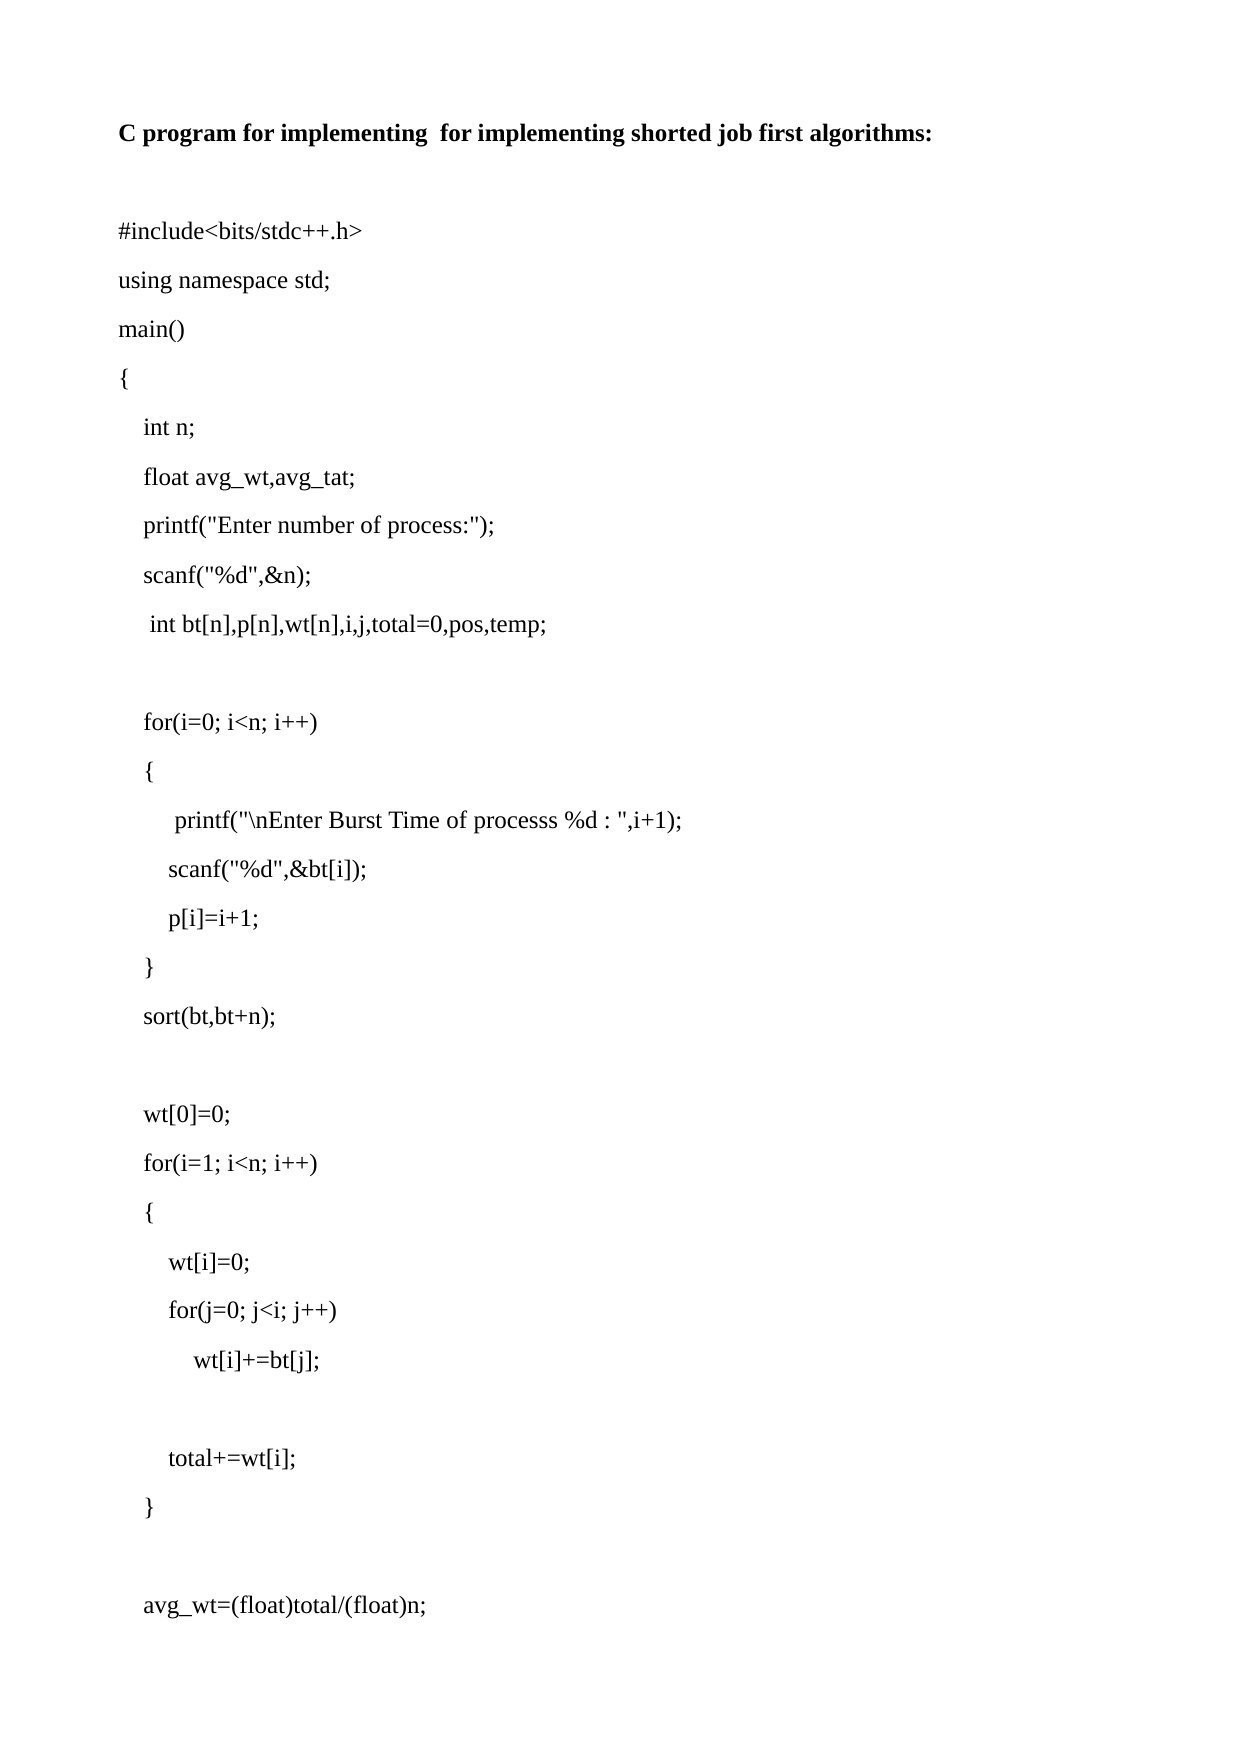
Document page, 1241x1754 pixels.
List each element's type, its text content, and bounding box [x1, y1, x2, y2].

text total+=wt[i]; [118, 1443, 1122, 1472]
text C program for implementing for implementing shorted job first algorithms: [118, 118, 1122, 147]
text scanf("%d",&bt[i]); [118, 854, 1122, 883]
text int bt[n],p[n],wt[n],i,j,total=0,pos,temp; [118, 609, 1122, 637]
text for(i=0; i<n; i++) [118, 707, 1122, 736]
text printf("\nEnter Burst Time of processs %d : ",i+1); [118, 805, 1122, 834]
text main() [118, 314, 1122, 343]
text wt[i]+=bt[j]; [118, 1345, 1122, 1373]
text } [118, 952, 1122, 981]
text wt[i]=0; [118, 1247, 1122, 1275]
text int n; [118, 412, 1122, 441]
text for(i=1; i<n; i++) [118, 1148, 1122, 1177]
text scanf("%d",&n); [118, 560, 1122, 588]
text printf("Enter number of process:"); [118, 511, 1122, 539]
text for(j=0; j<i; j++) [118, 1296, 1122, 1324]
text wt[0]=0; [118, 1099, 1122, 1128]
text p[i]=i+1; [118, 903, 1122, 932]
text { [118, 756, 1122, 785]
text } [118, 1492, 1122, 1521]
text using namespace std; [118, 265, 1122, 294]
text float avg_wt,avg_tat; [118, 462, 1122, 490]
text #include<bits/stdc++.h> [118, 216, 1122, 245]
text sort(bt,bt+n); [118, 1001, 1122, 1030]
text { [118, 1197, 1122, 1226]
text { [118, 363, 1122, 392]
text avg_wt=(float)total/(float)n; [118, 1590, 1122, 1619]
